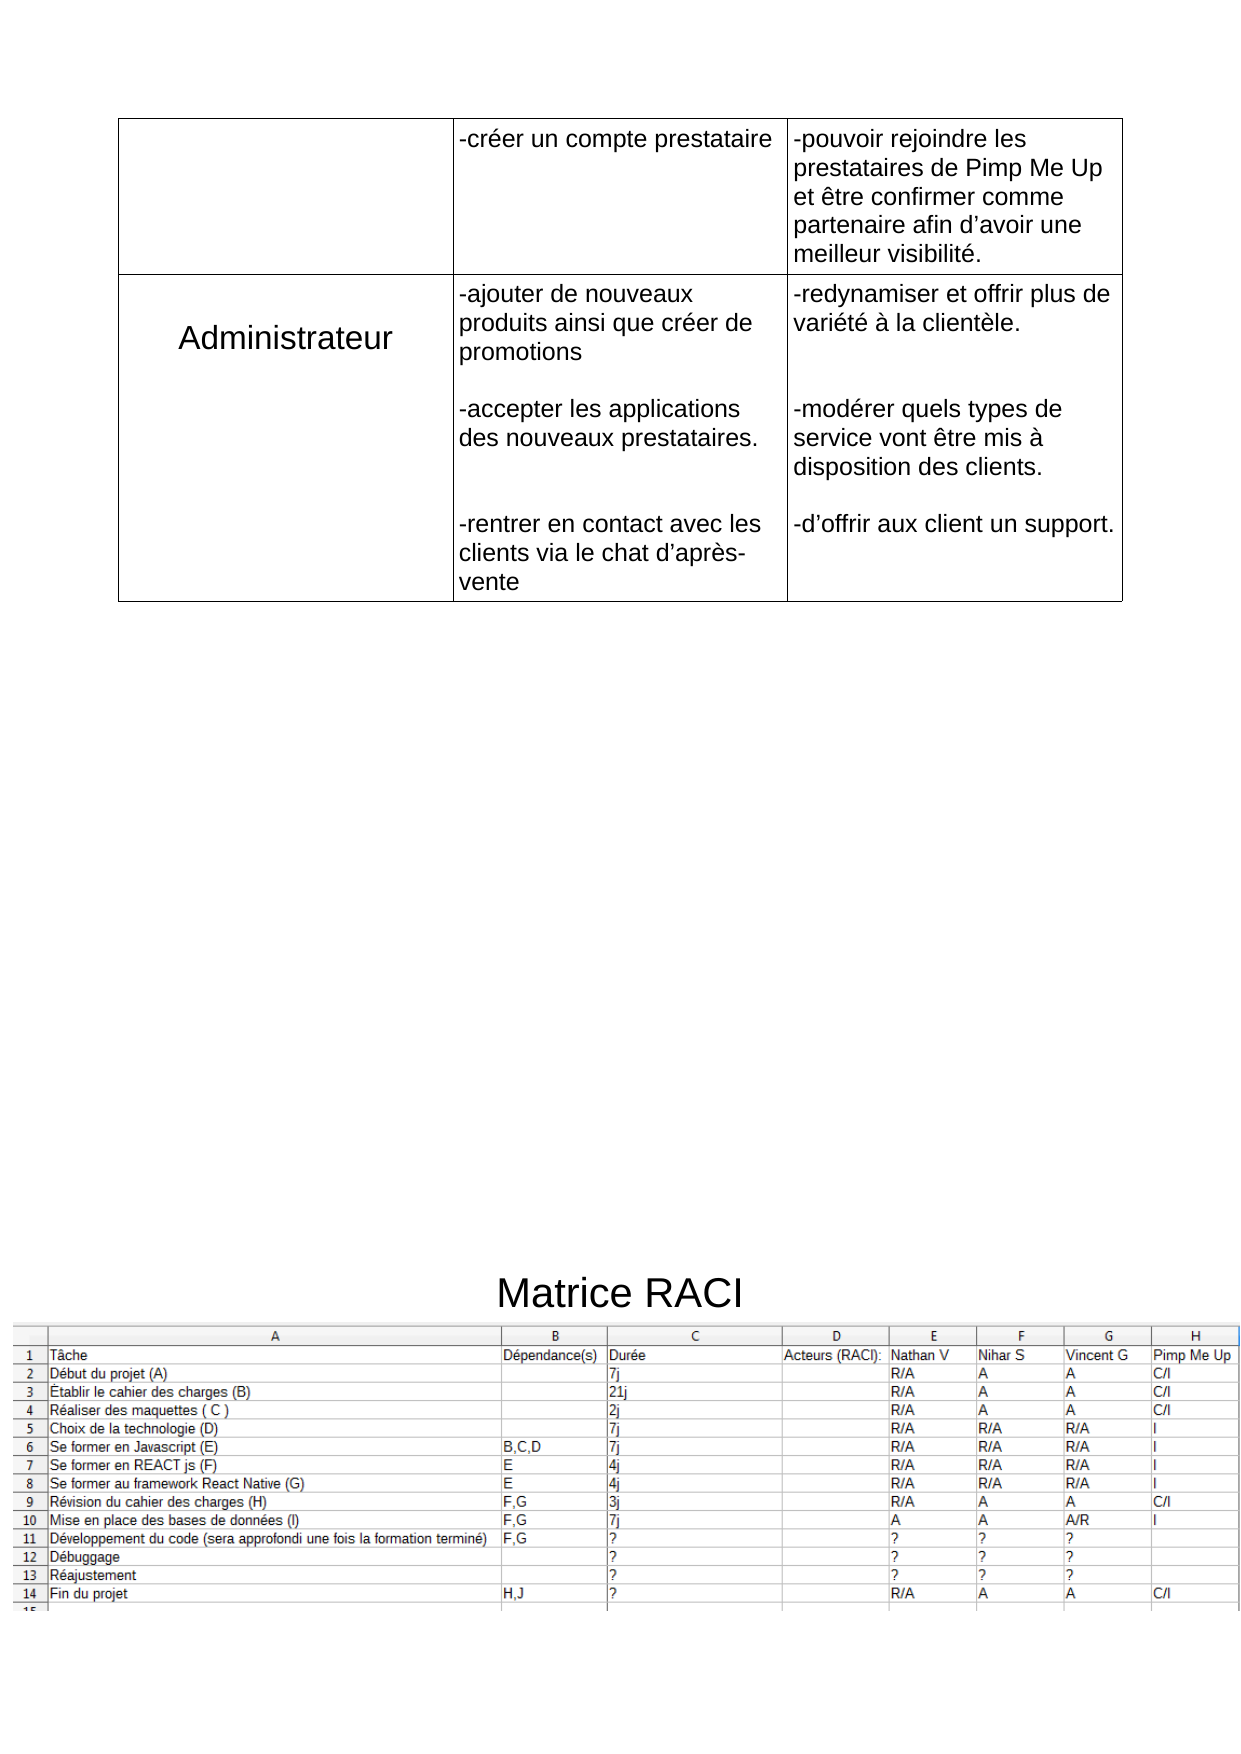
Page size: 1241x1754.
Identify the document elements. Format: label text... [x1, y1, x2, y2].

subtitle Matrice RACI [118, 1268, 1122, 1316]
table_cell -ajouter de nouveaux produits ainsi que créer de promotions -accepter les applications des nouveaux prestataires. -rentrer en contact avec les clients via le chat d’après-vente [454, 275, 787, 601]
table_cell -redynamiser et offrir plus de variété à la clientèle. -modérer quels types de service vont être mis à disposition des clients. -d’offrir aux client un support. [788, 275, 1122, 601]
table_cell -pouvoir rejoindre les prestataires de Pimp Me Up et être confirmer comme partenaire afin d’avoir une meilleur visibilité. [788, 119, 1122, 273]
table_cell -créer un compte prestataire [454, 119, 787, 273]
table_cell Administrateur [119, 275, 453, 601]
picture [36, 1322, 1240, 1611]
table_cell [119, 119, 453, 273]
